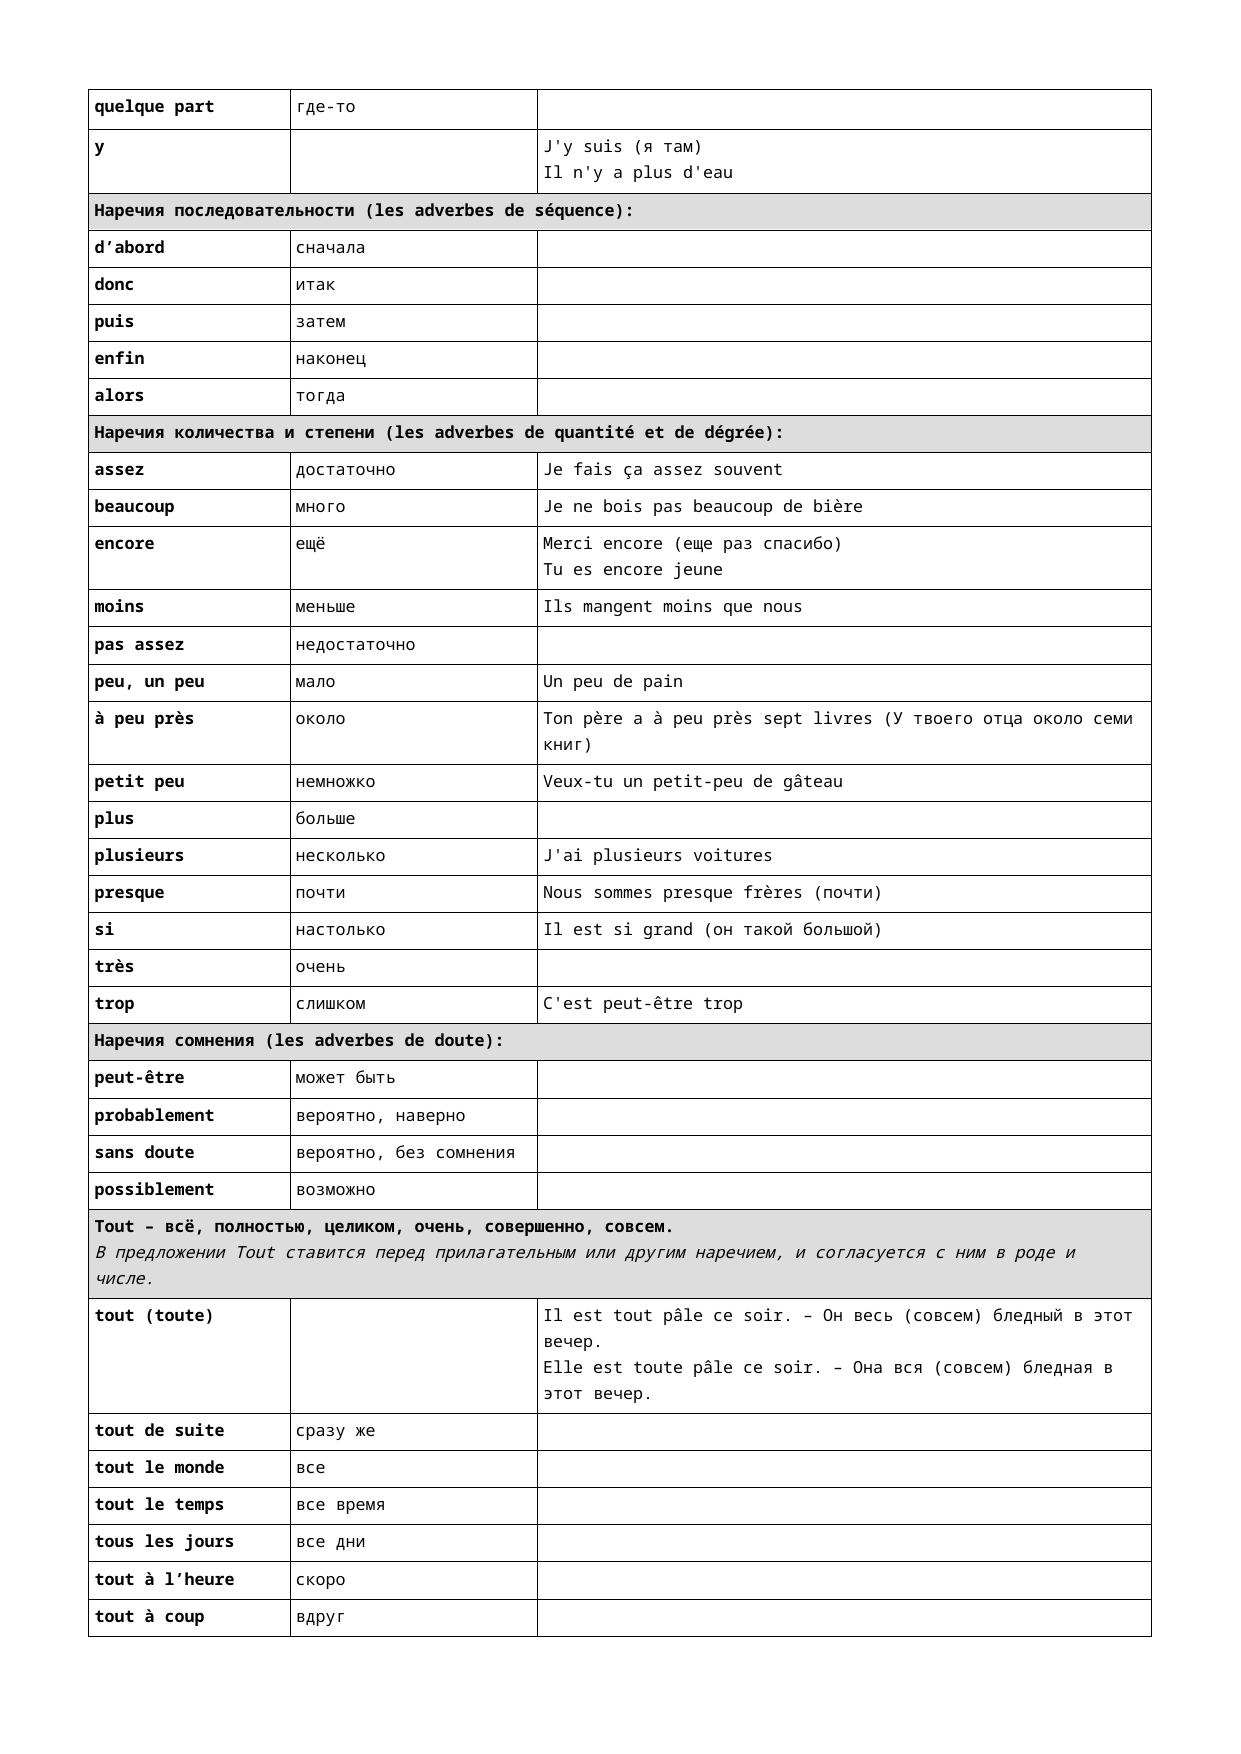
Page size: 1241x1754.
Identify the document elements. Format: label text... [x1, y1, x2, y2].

table_cell [538, 1099, 1151, 1134]
table_cell [538, 1488, 1151, 1524]
table_cell [538, 342, 1151, 378]
table_cell beaucoup [89, 490, 290, 526]
table_cell достаточно [291, 453, 537, 489]
table_cell [538, 305, 1151, 341]
table_cell Tout – всё, полностью, целиком, очень, совершенно, совсем. В предложении Tout ставится перед прилагательным или другим наречием, и согласуется с ним в роде и числе. [89, 1210, 1151, 1298]
table_cell наконец [291, 342, 537, 378]
table_cell Il est si grand (он такой большой) [538, 913, 1151, 949]
table_cell скоро [291, 1562, 537, 1598]
table_cell pas assez [89, 627, 290, 663]
table_cell вероятно, без сомнения [291, 1136, 537, 1172]
table_cell недостаточно [291, 627, 537, 663]
table_cell J'ai plusieurs voitures [538, 839, 1151, 875]
table_cell tous les jours [89, 1525, 290, 1561]
table_cell tout à coup [89, 1600, 290, 1636]
table_cell très [89, 950, 290, 986]
table_cell peu, un peu [89, 665, 290, 701]
table_cell [538, 1451, 1151, 1487]
table_cell Veux-tu un petit-peu de gâteau [538, 765, 1151, 801]
table_cell может быть [291, 1061, 537, 1097]
table_cell затем [291, 305, 537, 341]
table_cell Ils mangent moins que nous [538, 590, 1151, 626]
table_cell [538, 268, 1151, 304]
table_cell [538, 231, 1151, 267]
table_cell Il est tout pâle ce soir. – Он весь (совсем) бледный в этот вечер. Elle est toute pâle ce soir. – Она вся (совсем) бледная в этот вечер. [538, 1299, 1151, 1413]
table_cell все время [291, 1488, 537, 1524]
table_cell y [89, 130, 290, 192]
table_cell donc [89, 268, 290, 304]
table_cell [538, 379, 1151, 415]
table_cell alors [89, 379, 290, 415]
table_cell Un peu de pain [538, 665, 1151, 701]
table_cell tout de suite [89, 1414, 290, 1450]
table_cell [538, 90, 1151, 129]
table_cell Наречия количества и степени (les adverbes de quantité et de dégrée): [89, 416, 1151, 452]
table_cell слишком [291, 987, 537, 1023]
table_cell вдруг [291, 1600, 537, 1636]
table_cell plusieurs [89, 839, 290, 875]
table_cell где-то [291, 90, 537, 129]
table_cell мало [291, 665, 537, 701]
table_cell все дни [291, 1525, 537, 1561]
table_cell [538, 627, 1151, 663]
table_cell Nous sommes presque frères (почти) [538, 876, 1151, 912]
table_cell tout le temps [89, 1488, 290, 1524]
table_cell Je fais ça assez souvent [538, 453, 1151, 489]
table_cell encore [89, 527, 290, 589]
table_cell сначала [291, 231, 537, 267]
table_cell Наречия последовательности (les adverbes de séquence): [89, 194, 1151, 229]
table_cell [291, 130, 537, 192]
table_cell moins [89, 590, 290, 626]
table_cell tout (toute) [89, 1299, 290, 1413]
table_cell [538, 1562, 1151, 1598]
table_cell J'y suis (я там) Il n'y a plus d'eau [538, 130, 1151, 192]
table_cell Ton père a à peu près sept livres (У твоего отца около семи книг) [538, 702, 1151, 764]
table_cell tout à l’heure [89, 1562, 290, 1598]
table_cell trop [89, 987, 290, 1023]
table_cell tout le monde [89, 1451, 290, 1487]
table_cell presque [89, 876, 290, 912]
table_cell очень [291, 950, 537, 986]
table_cell petit peu [89, 765, 290, 801]
table_cell sans doute [89, 1136, 290, 1172]
table_cell много [291, 490, 537, 526]
table_cell quelque part [89, 90, 290, 129]
table_cell итак [291, 268, 537, 304]
table_cell [538, 1525, 1151, 1561]
table_cell все [291, 1451, 537, 1487]
table_cell сразу же [291, 1414, 537, 1450]
table_cell possiblement [89, 1173, 290, 1209]
table_cell [538, 802, 1151, 838]
table_cell C'est peut-être trop [538, 987, 1151, 1023]
table_cell d’abord [89, 231, 290, 267]
table_cell около [291, 702, 537, 764]
table_cell [538, 950, 1151, 986]
table_cell plus [89, 802, 290, 838]
table_cell [538, 1061, 1151, 1097]
table_cell [538, 1414, 1151, 1450]
table_cell probablement [89, 1099, 290, 1134]
table_cell немножко [291, 765, 537, 801]
table_cell тогда [291, 379, 537, 415]
table_cell меньше [291, 590, 537, 626]
table_cell почти [291, 876, 537, 912]
table_cell вероятно, наверно [291, 1099, 537, 1134]
table_cell Merci encore (еще раз спасибо) Tu es encore jeune [538, 527, 1151, 589]
table_cell ещё [291, 527, 537, 589]
table_cell puis [89, 305, 290, 341]
table_cell [538, 1600, 1151, 1636]
table_cell Je ne bois pas beaucoup de bière [538, 490, 1151, 526]
table_cell à peu près [89, 702, 290, 764]
table_cell настолько [291, 913, 537, 949]
table_cell enfin [89, 342, 290, 378]
table_cell [291, 1299, 537, 1413]
table_cell несколько [291, 839, 537, 875]
table_cell [538, 1173, 1151, 1209]
table_cell peut-être [89, 1061, 290, 1097]
table_cell больше [291, 802, 537, 838]
table_cell Наречия сомнения (les adverbes de doute): [89, 1024, 1151, 1060]
table_cell si [89, 913, 290, 949]
table_cell assez [89, 453, 290, 489]
table_cell [538, 1136, 1151, 1172]
table_cell возможно [291, 1173, 537, 1209]
